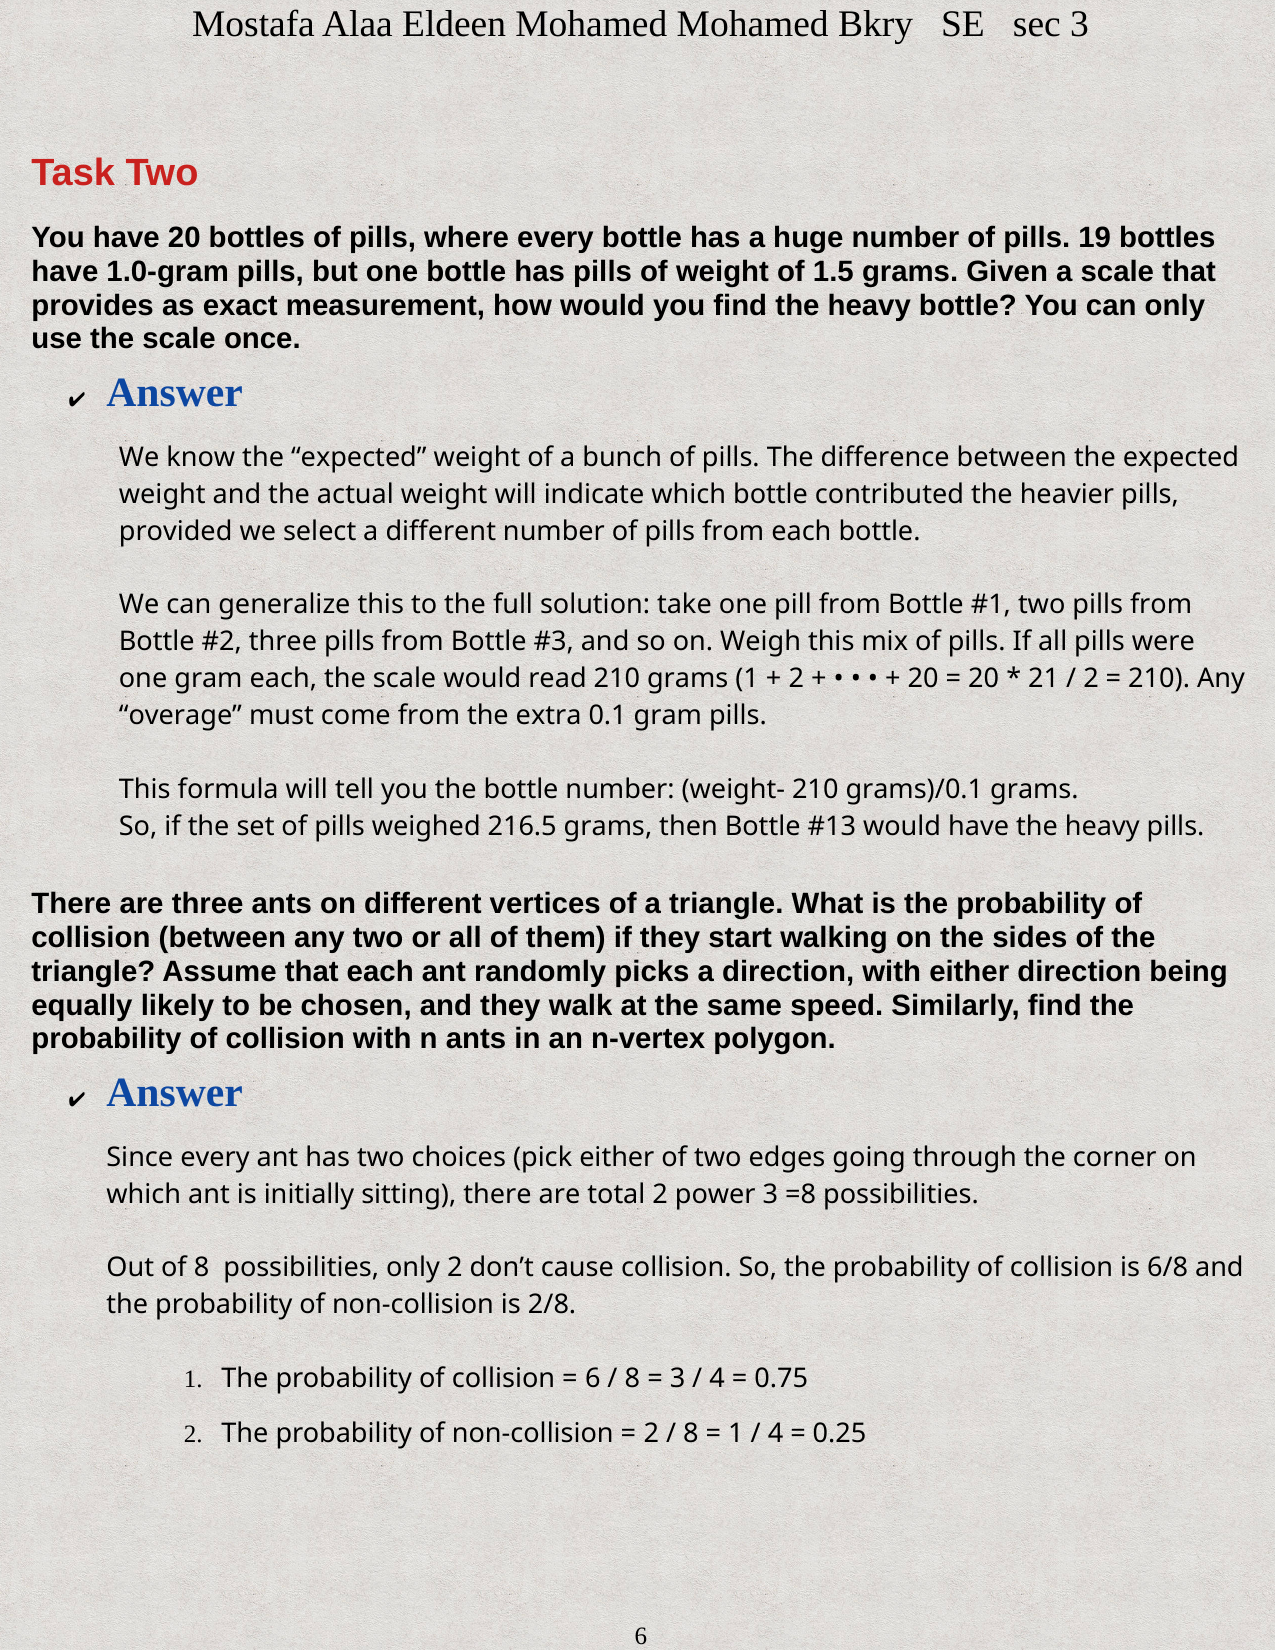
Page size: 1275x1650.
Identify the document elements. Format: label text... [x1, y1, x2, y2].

list The probability of collision = 6 / 8 = 3 / 4 = 0.75 [184, 1358, 1250, 1395]
picture [0, 0, 1275, 1650]
subtitle Task Two [31, 149, 1250, 193]
list Answer [69, 368, 1250, 416]
list Answer [69, 1068, 1250, 1116]
list The probability of non-collision = 2 / 8 = 1 / 4 = 0.25 [184, 1414, 1250, 1451]
text This formula will tell you the bottle number: (weight- 210 grams)/0.1 grams. [119, 769, 1250, 806]
subtitle There are three ants on different vertices of a triangle. What is the probability of collision (between any two or all of them) if they start walking on the sides of the triangle? Assume that each ant randomly picks a direction, with either direction being equally likely to be chosen, and they walk at the same speed. Similarly, find the probability of collision with n ants in an n-vertex polygon. [31, 886, 1250, 1055]
text So, if the set of pills weighed 216.5 grams, then Bottle #13 would have the heavy pills. [119, 806, 1250, 843]
list Since every ant has two choices (pick either of two edges going through the corner on which ant is initially sitting), there are total 2 power 3 =8 possibilities. [69, 1137, 1250, 1211]
list Out of 8 possibilities, only 2 don’t cause collision. So, the probability of collision is 6/8 and the probability of non-collision is 2/8. [69, 1248, 1250, 1322]
text We know the “expected” weight of a bunch of pills. The difference between the expected weight and the actual weight will indicate which bottle contributed the heavier pills, provided we select a different number of pills from each bottle. [119, 437, 1250, 548]
text We can generalize this to the full solution: take one pill from Bottle #1, two pills from Bottle #2, three pills from Bottle #3, and so on. Weigh this mix of pills. If all pills were one gram each, the scale would read 210 grams (1 + 2 + • • • + 20 = 20 * 21 / 2 = 210). Any “overage” must come from the extra 0.1 gram pills. [119, 585, 1250, 732]
subtitle You have 20 bottles of pills, where every bottle has a huge number of pills. 19 bottles have 1.0-gram pills, but one bottle has pills of weight of 1.5 grams. Given a scale that provides as exact measurement, how would you find the heavy bottle? You can only use the scale once. [31, 220, 1250, 355]
